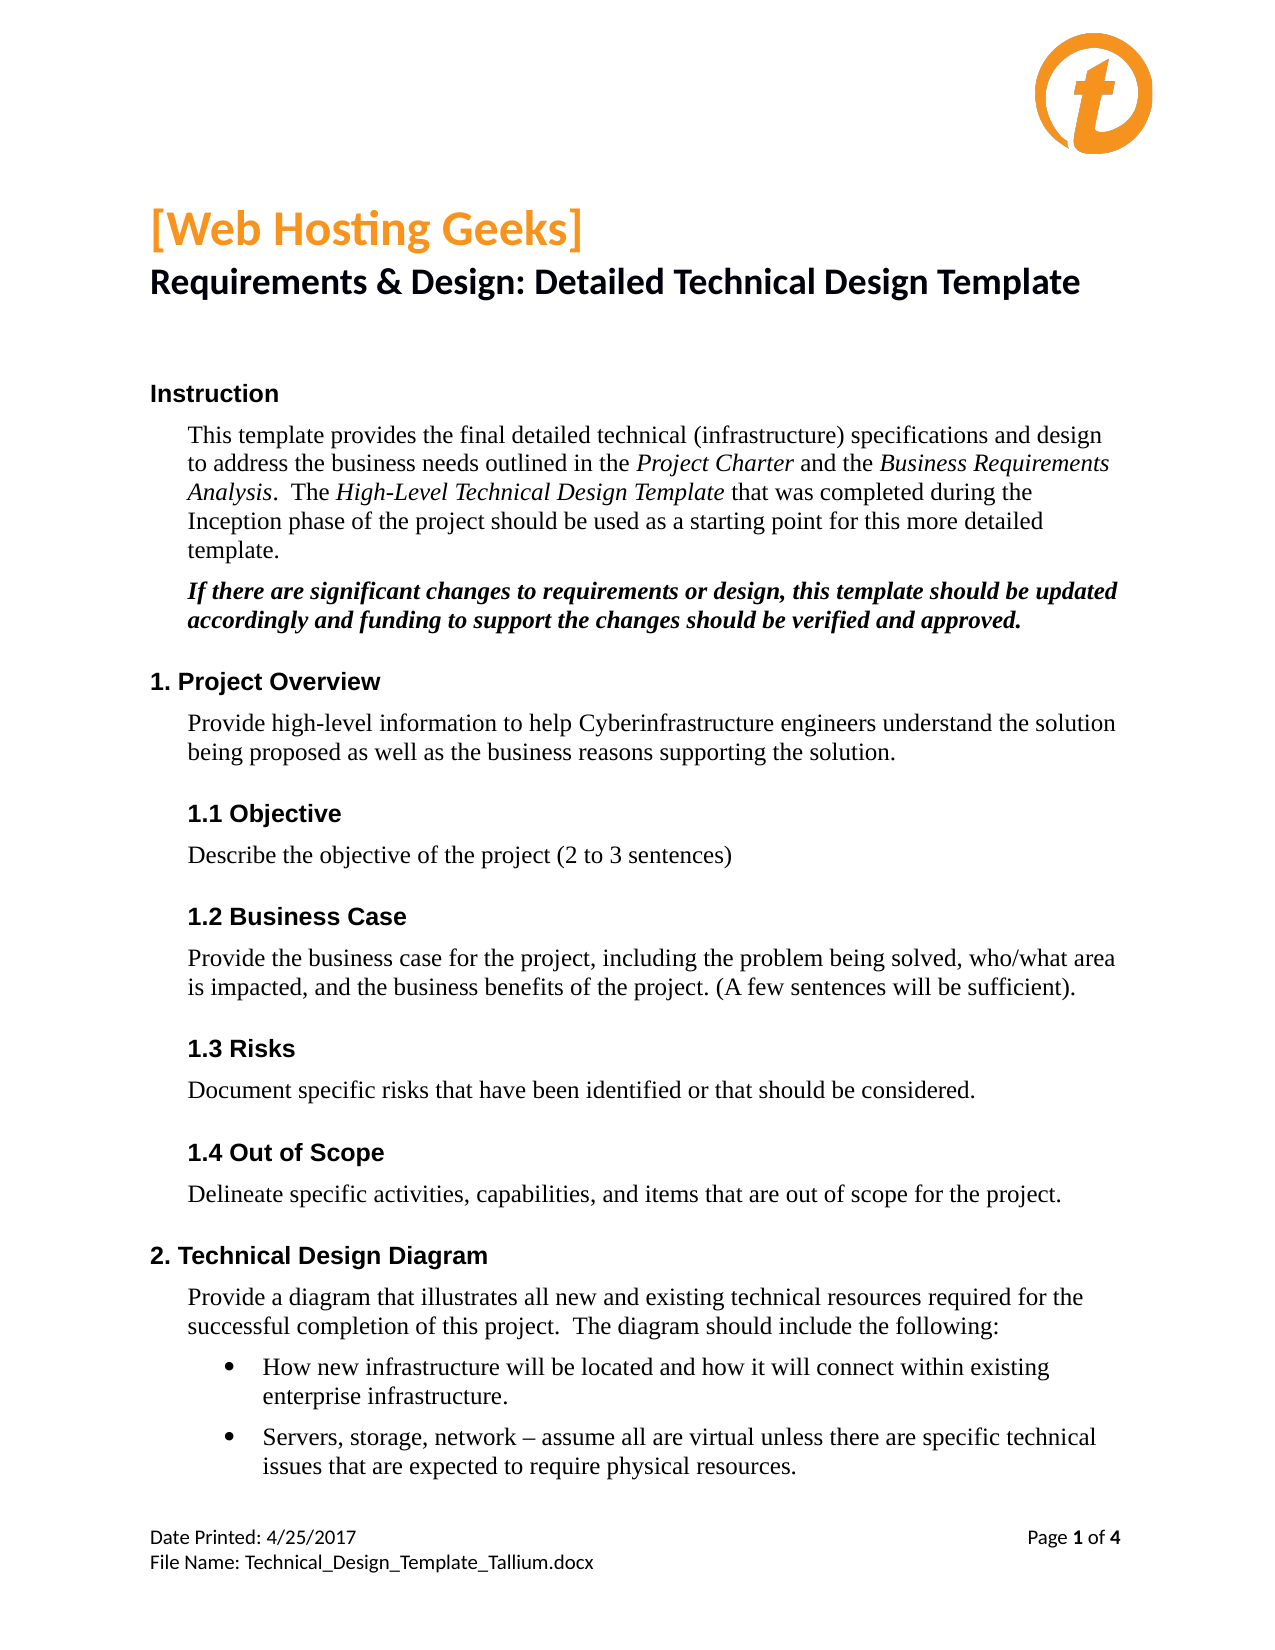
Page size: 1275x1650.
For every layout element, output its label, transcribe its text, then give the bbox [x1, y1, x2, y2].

text Instruction [150, 378, 1125, 407]
text If there are significant changes to requirements or design, this template should be updated accordingly and funding to support the changes should be verified and approved. [187, 576, 1125, 633]
text 1. Project Overview [150, 667, 1125, 696]
text 1.1 Objective [150, 799, 1125, 828]
picture [1035, 33, 1153, 154]
text Delineate specific activities, capabilities, and items that are out of scope for the project. [187, 1179, 1125, 1208]
text Describe the objective of the project (2 to 3 sentences) [187, 840, 1125, 869]
text 2. Technical Design Diagram [150, 1241, 1125, 1270]
text Provide the business case for the project, including the problem being solved, who/what area is impacted, and the business benefits of the project. (A few sentences will be sufficient). [187, 943, 1125, 1001]
text Provide a diagram that illustrates all new and existing technical resources required for the successful completion of this project. The diagram should include the following: [187, 1282, 1125, 1340]
text This template provides the final detailed technical (infrastructure) specifications and design to address the business needs outlined in the Project Charter and the Business Requirements Analysis. The High-Level Technical Design Template that was completed during the Inception phase of the project should be used as a starting point for this more detailed template. [187, 420, 1125, 563]
text Document specific risks that have been identified or that should be considered. [187, 1076, 1125, 1104]
list Servers, storage, network – assume all are virtual unless there are specific technical issues that are expected to require physical resources. [225, 1422, 1125, 1480]
text 1.4 Out of Scope [150, 1138, 1125, 1166]
list How new infrastructure will be located and how it will connect within existing enterprise infrastructure. [225, 1352, 1125, 1410]
text 1.2 Business Case [150, 902, 1125, 931]
text 1.3 Risks [150, 1034, 1125, 1063]
text Provide high-level information to help Cyberinfrastructure engineers understand the solution being proposed as well as the business reasons supporting the solution. [187, 708, 1125, 766]
